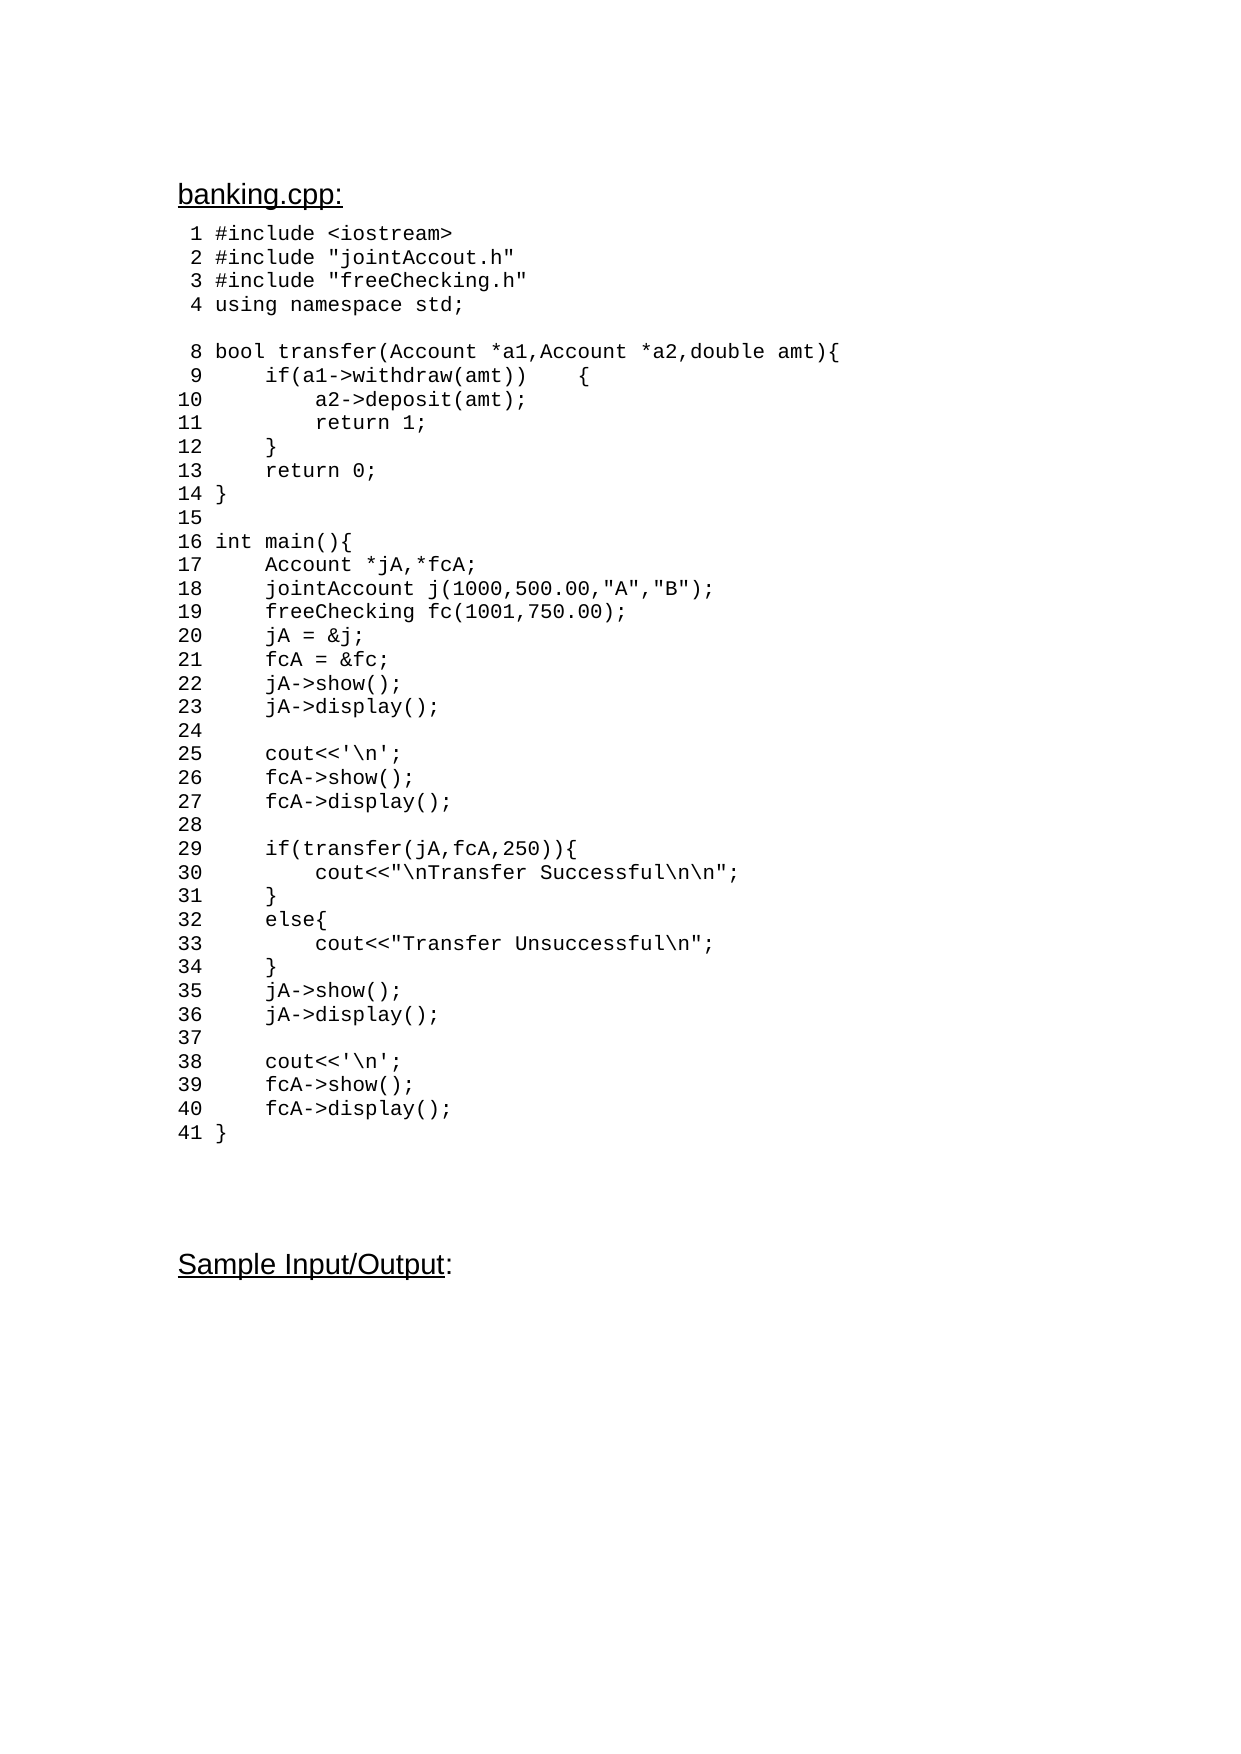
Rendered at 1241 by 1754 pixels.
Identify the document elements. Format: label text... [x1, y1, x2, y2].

text 24 [177, 720, 1122, 743]
text 23 jA->display(); [177, 696, 1122, 720]
text 4 using namespace std; [177, 294, 1122, 318]
text 36 jA->display(); [177, 1003, 1122, 1027]
text 20 jA = &j; [177, 625, 1122, 649]
text 39 fcA->show(); [177, 1074, 1122, 1098]
text 16 int main(){ [177, 531, 1122, 554]
text 12 } [177, 436, 1122, 460]
text 8 bool transfer(Account *a1,Account *a2,double amt){ [177, 341, 1122, 365]
text 3 #include "freeChecking.h" [177, 271, 1122, 294]
text 17 Account *jA,*fcA; [177, 554, 1122, 578]
text 40 fcA->display(); [177, 1098, 1122, 1122]
text 11 return 1; [177, 412, 1122, 436]
text 35 jA->show(); [177, 980, 1122, 1003]
text 34 } [177, 956, 1122, 980]
text 26 fcA->show(); [177, 767, 1122, 791]
text 29 if(transfer(jA,fcA,250)){ [177, 838, 1122, 862]
text 9 if(a1->withdraw(amt)) { [177, 365, 1122, 389]
subtitle Sample Input/Output: [177, 1247, 1122, 1281]
text 37 [177, 1027, 1122, 1051]
text 15 [177, 507, 1122, 531]
text 10 a2->deposit(amt); [177, 389, 1122, 412]
text 2 #include "jointAccout.h" [177, 247, 1122, 271]
text 38 cout<<'\n'; [177, 1051, 1122, 1074]
text 28 [177, 814, 1122, 838]
text 21 fcA = &fc; [177, 649, 1122, 672]
text 14 } [177, 483, 1122, 507]
text 32 else{ [177, 909, 1122, 933]
text 22 jA->show(); [177, 672, 1122, 696]
text 41 } [177, 1122, 1122, 1145]
text 1 #include <iostream> [177, 223, 1122, 247]
text 18 jointAccount j(1000,500.00,"A","B"); [177, 578, 1122, 602]
subtitle banking.cpp: [177, 177, 1122, 211]
text 25 cout<<'\n'; [177, 743, 1122, 767]
text 31 } [177, 885, 1122, 909]
text 19 freeChecking fc(1001,750.00); [177, 602, 1122, 625]
text 30 cout<<"\nTransfer Successful\n\n"; [177, 862, 1122, 885]
text 13 return 0; [177, 460, 1122, 483]
text 33 cout<<"Transfer Unsuccessful\n"; [177, 933, 1122, 956]
text 27 fcA->display(); [177, 791, 1122, 814]
